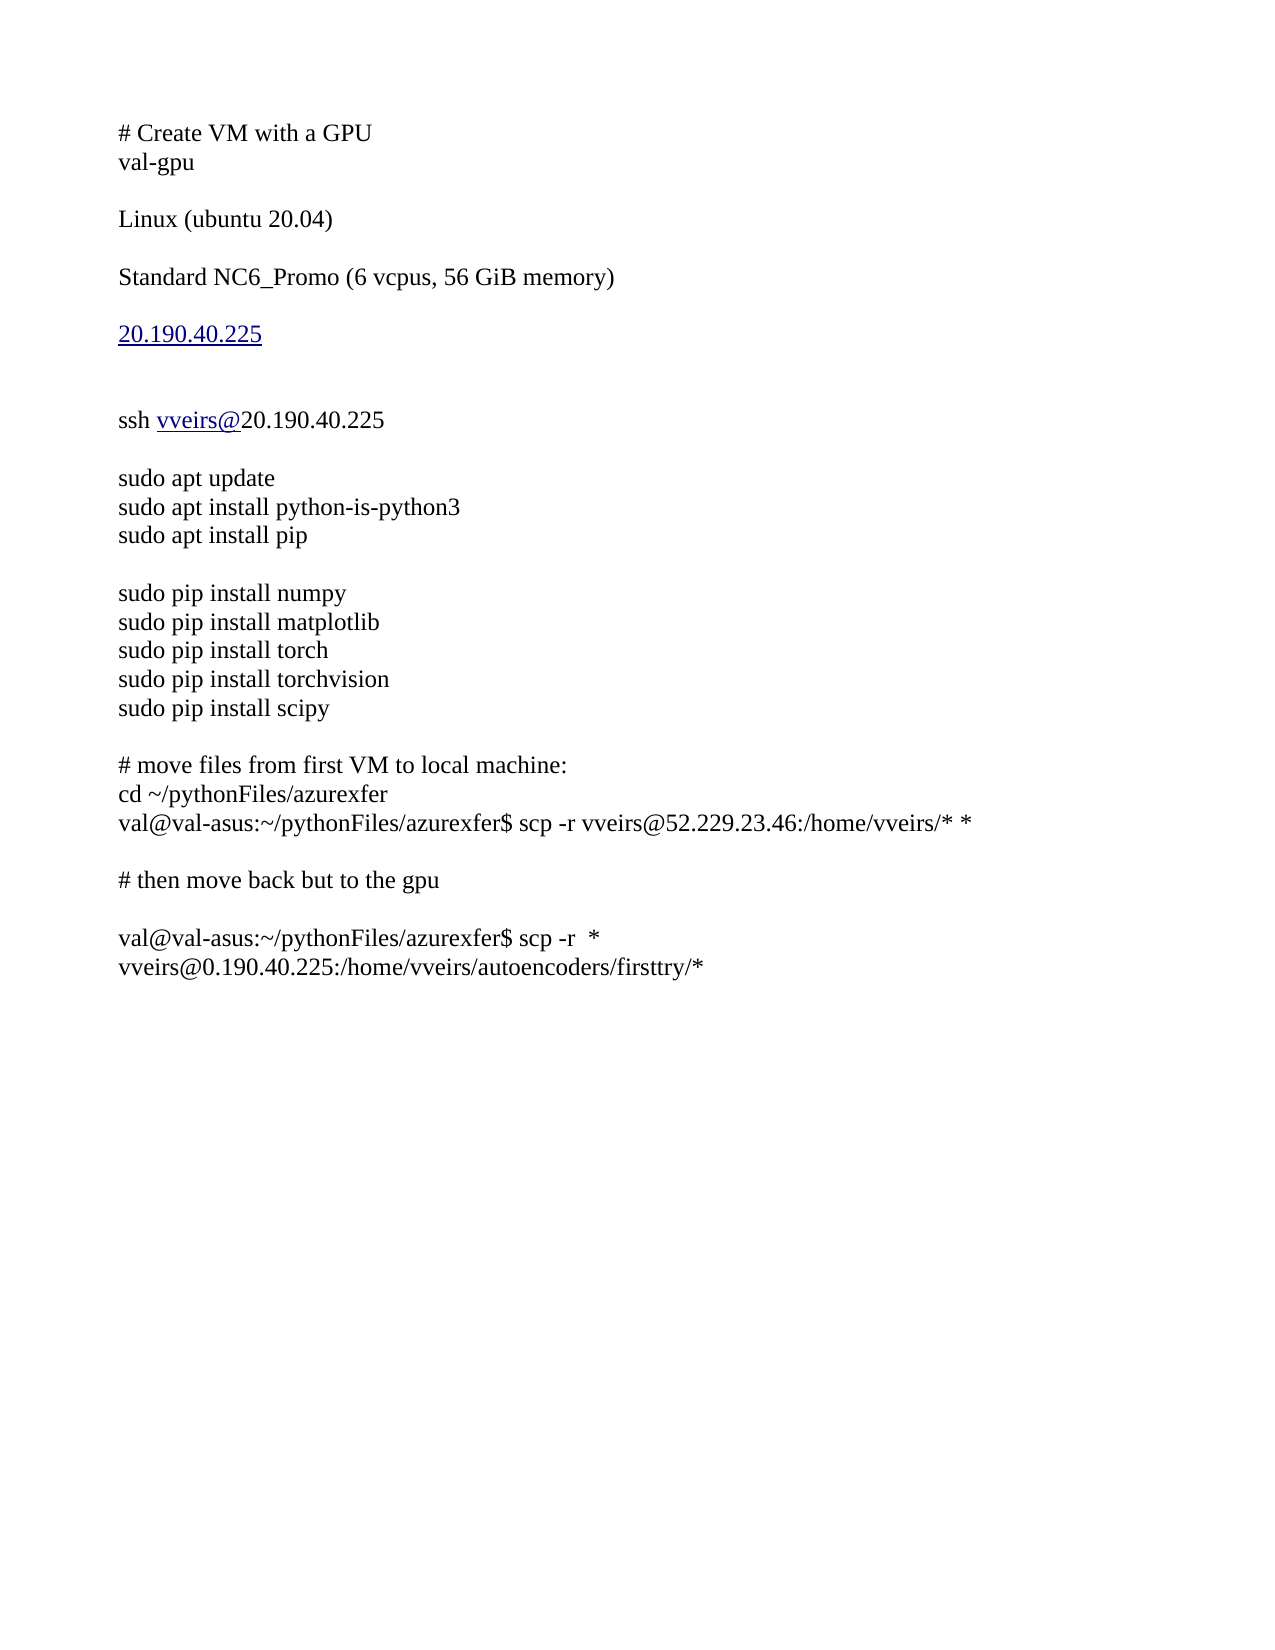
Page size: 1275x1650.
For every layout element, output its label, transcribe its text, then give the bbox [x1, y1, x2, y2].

text sudo apt install python-is-python3 [118, 492, 1157, 521]
text sudo pip install scipy [118, 693, 1157, 722]
text Linux (ubuntu 20.04) [118, 204, 1157, 233]
text ssh vveirs@20.190.40.225 [118, 406, 1157, 434]
text sudo pip install numpy [118, 578, 1157, 607]
text # move files from first VM to local machine: [118, 751, 1157, 779]
text val@val-asus:~/pythonFiles/azurexfer$ scp -r * vveirs@0.190.40.225:/home/vveirs/autoencoders/firsttry/* [118, 923, 1157, 981]
text Standard NC6_Promo (6 vcpus, 56 GiB memory) [118, 262, 1157, 291]
text cd ~/pythonFiles/azurexfer [118, 779, 1157, 808]
text # then move back but to the gpu [118, 866, 1157, 894]
text 20.190.40.225 [118, 319, 1157, 348]
text sudo pip install torchvision [118, 664, 1157, 693]
text val-gpu [118, 147, 1157, 176]
text sudo apt install pip [118, 521, 1157, 549]
text sudo pip install matplotlib [118, 607, 1157, 636]
text # Create VM with a GPU [118, 118, 1157, 147]
text sudo pip install torch [118, 636, 1157, 664]
text sudo apt update [118, 463, 1157, 492]
text val@val-asus:~/pythonFiles/azurexfer$ scp -r vveirs@52.229.23.46:/home/vveirs/* * [118, 808, 1157, 837]
